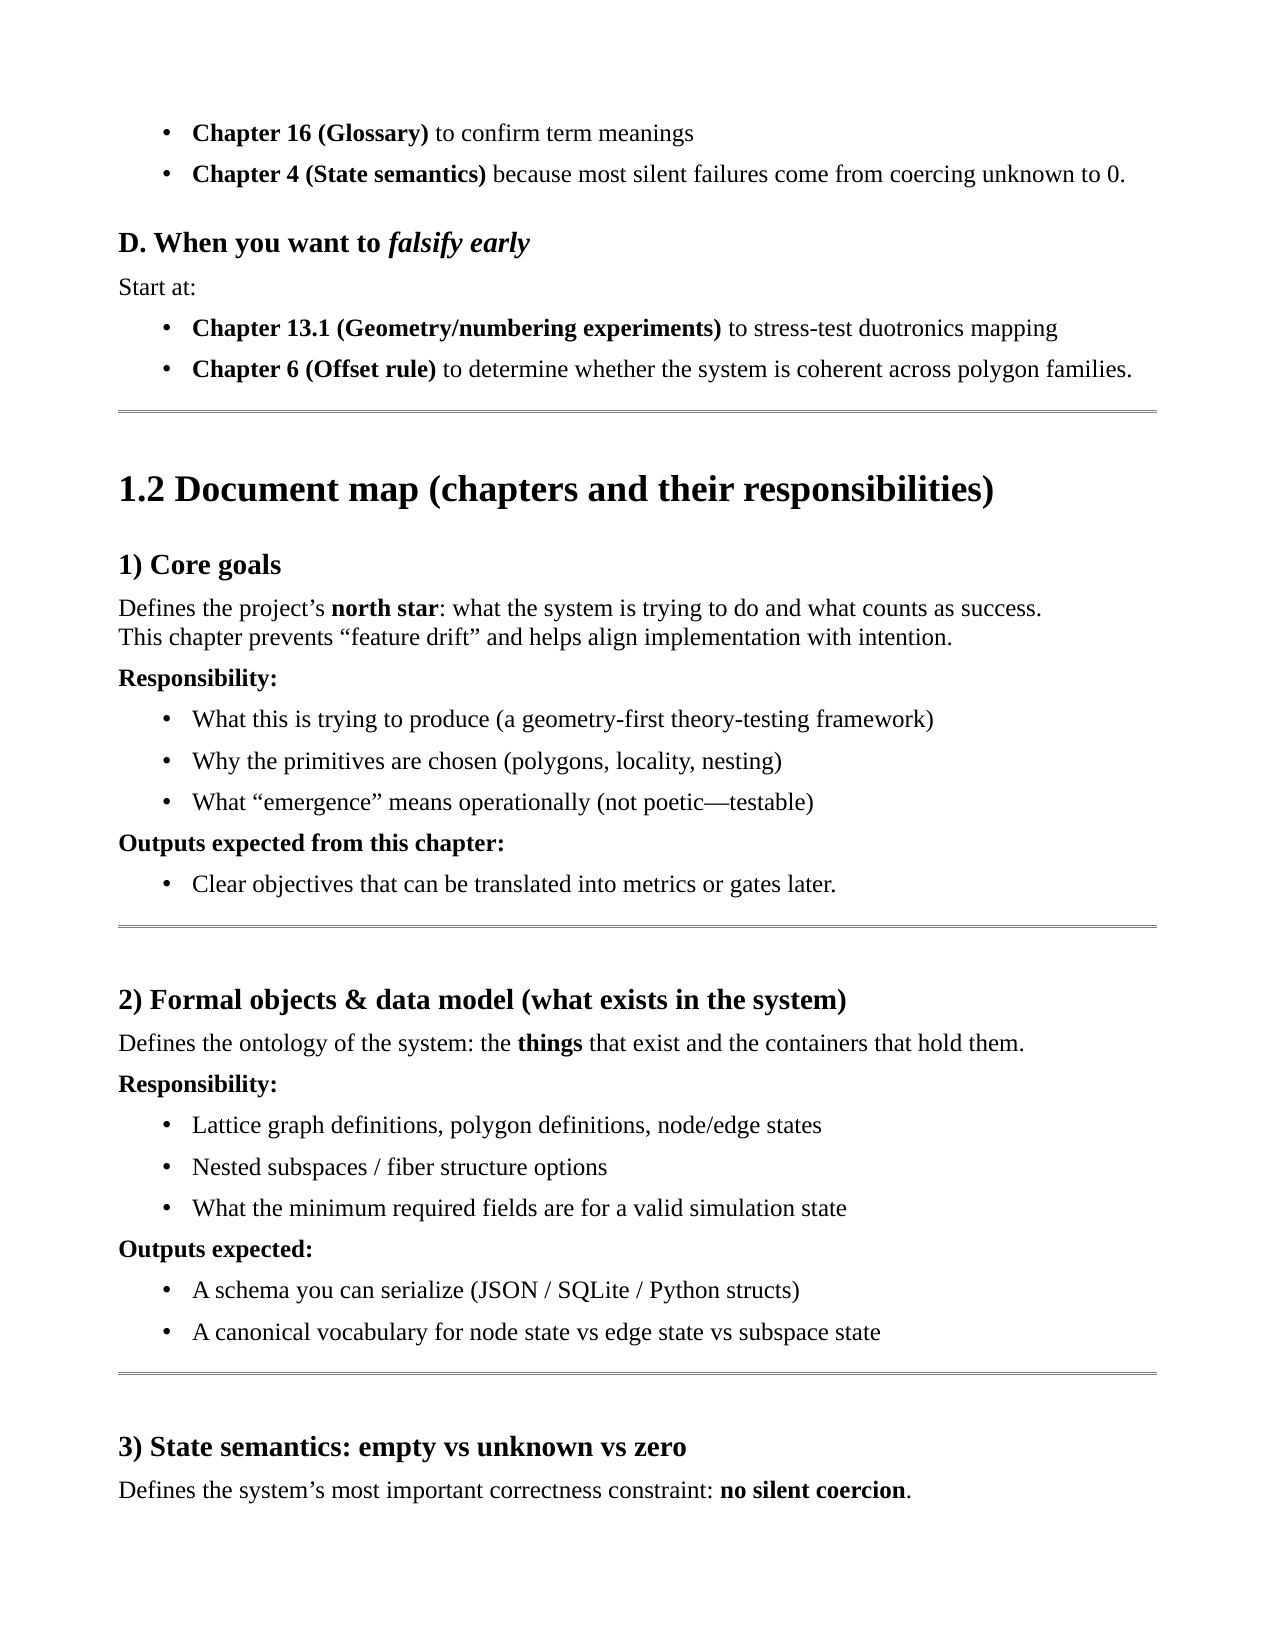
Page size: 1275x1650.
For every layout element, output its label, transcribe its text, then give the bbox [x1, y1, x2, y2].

subtitle 1.2 Document map (chapters and their responsibilities) [118, 467, 1157, 510]
text Defines the ontology of the system: the things that exist and the containers that hold them. [118, 1028, 1157, 1057]
list What the minimum required fields are for a valid simulation state [162, 1193, 1157, 1222]
list Lattice graph definitions, polygon definitions, node/edge states [162, 1110, 1157, 1139]
text Defines the project’s north star: what the system is trying to do and what counts as success. This chapter prevents “feature drift” and helps align implementation with intention. [118, 593, 1157, 651]
list Chapter 16 (Glossary) to confirm term meanings [162, 118, 1157, 147]
list Clear objectives that can be translated into metrics or gates later. [162, 869, 1157, 898]
text Defines the system’s most important correctness constraint: no silent coercion. [118, 1475, 1157, 1504]
subtitle 1) Core goals [118, 547, 1157, 581]
list Chapter 4 (State semantics) because most silent failures come from coercing unknown to 0. [162, 159, 1157, 188]
list Nested subspaces / fiber structure options [162, 1152, 1157, 1180]
list A schema you can serialize (JSON / SQLite / Python structs) [162, 1275, 1157, 1304]
list A canonical vocabulary for node state vs edge state vs subspace state [162, 1317, 1157, 1345]
subtitle D. When you want to falsify early [118, 226, 1157, 259]
list Chapter 13.1 (Geometry/numbering experiments) to stress-test duotronics mapping [162, 313, 1157, 342]
list Why the primitives are chosen (polygons, locality, nesting) [162, 746, 1157, 774]
subtitle 3) State semantics: empty vs unknown vs zero [118, 1429, 1157, 1463]
text Responsibility: [118, 1069, 1157, 1098]
text Start at: [118, 272, 1157, 300]
text Outputs expected from this chapter: [118, 828, 1157, 857]
text Responsibility: [118, 663, 1157, 692]
list Chapter 6 (Offset rule) to determine whether the system is coherent across polygon families. [162, 354, 1157, 383]
text Outputs expected: [118, 1234, 1157, 1263]
list What “emergence” means operationally (not poetic—testable) [162, 787, 1157, 816]
list What this is trying to produce (a geometry-first theory-testing framework) [162, 704, 1157, 733]
subtitle 2) Formal objects & data model (what exists in the system) [118, 982, 1157, 1015]
